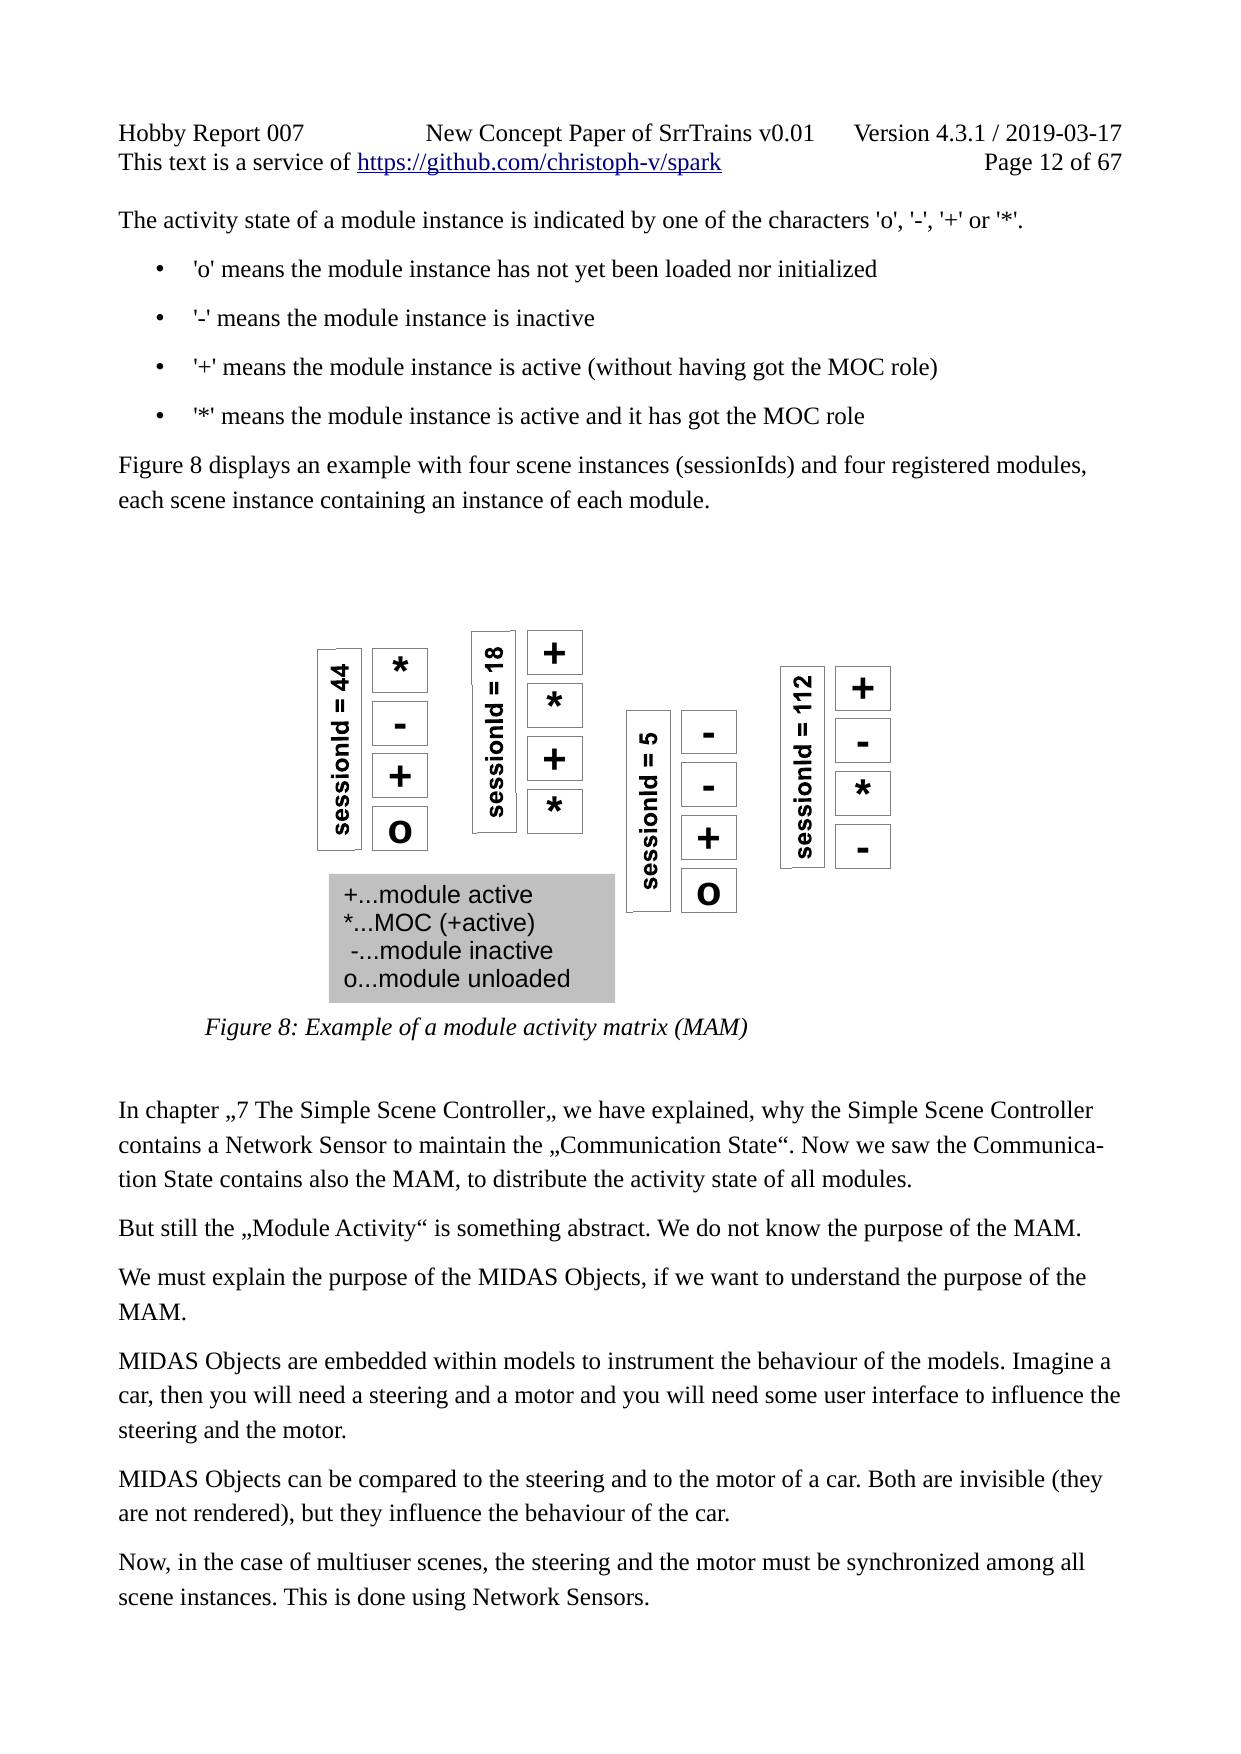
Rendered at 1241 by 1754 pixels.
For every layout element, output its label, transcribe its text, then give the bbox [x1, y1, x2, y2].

text The activity state of a module instance is indicated by one of the characters 'o', '-', '+' or '*'. [118, 205, 1122, 234]
text Figure 8 displays an example with four scene instances (sessionIds) and four registered modules, each scene instance containing an instance of each module. [118, 450, 1122, 514]
list '+' means the module instance is active (without having got the MOC role) [156, 352, 1122, 381]
text Now, in the case of multiuser scenes, the steering and the motor must be synchronized among all scene instances. This is done using Network Sensors. [118, 1547, 1122, 1611]
list '-' means the module instance is inactive [156, 303, 1122, 332]
text In chapter „7 The Simple Scene Controller„ we have explained, why the Simple Scene Controller contains a Network Sensor to maintain the „Communication State“. Now we saw the Commu­ni­ca­tion State contains also the MAM, to distribute the activity state of all modules. [118, 1095, 1122, 1193]
text But still the „Module Activity“ is something abstract. We do not know the purpose of the MAM. [118, 1213, 1122, 1242]
text We must explain the purpose of the MIDAS Objects, if we want to understand the purpose of the MAM. [118, 1262, 1122, 1326]
text MIDAS Objects can be compared to the steering and to the motor of a car. Both are invisible (they are not rendered), but they influence the behaviour of the car. [118, 1464, 1122, 1527]
text MIDAS Objects are embedded within models to instrument the behaviour of the models. Imagine a car, then you will need a steering and a motor and you will need some user interface to influence the steering and the motor. [118, 1346, 1122, 1443]
list '*' means the module instance is active and it has got the MOC role [156, 401, 1122, 430]
text Figure 8: Example of a module activity matrix (MAM) [204, 596, 1036, 1040]
list 'o' means the module instance has not yet been loaded nor initialized [156, 254, 1122, 283]
